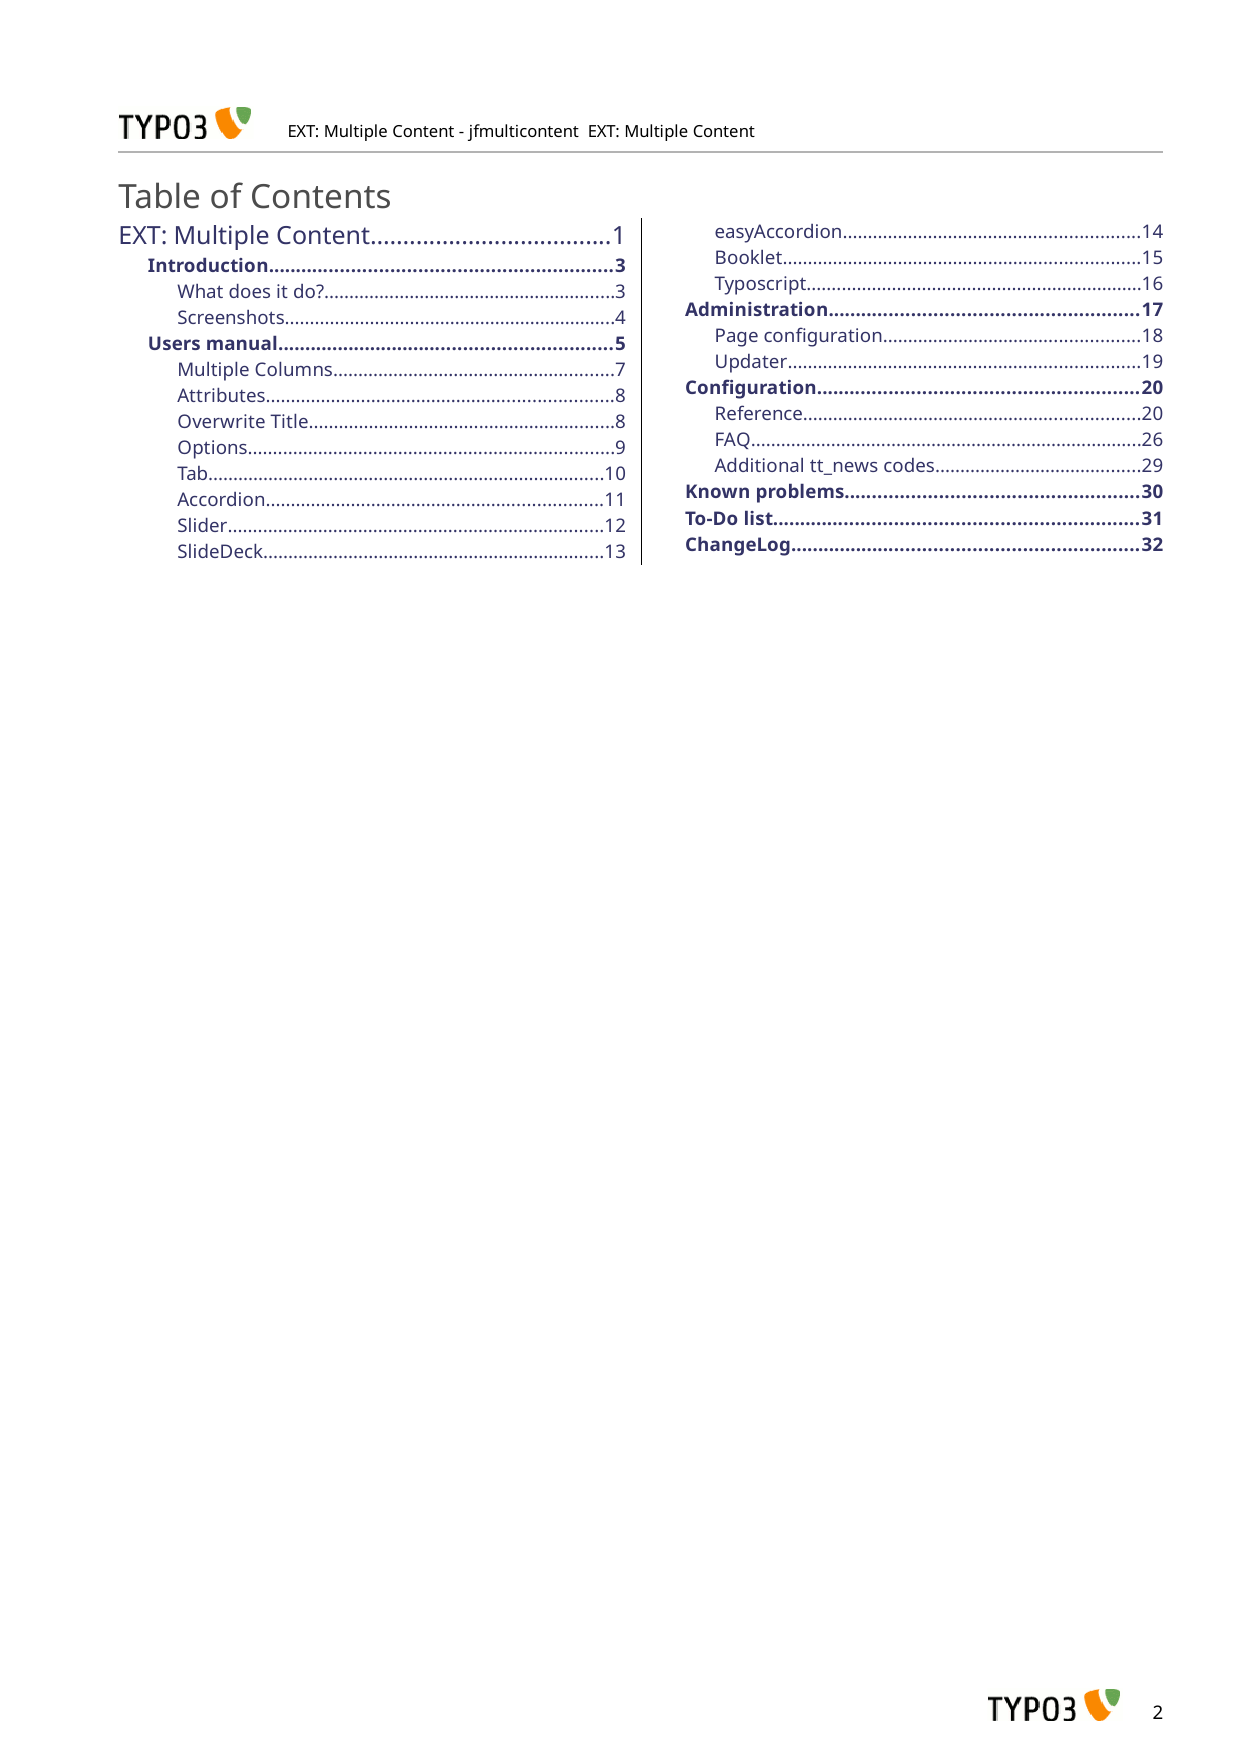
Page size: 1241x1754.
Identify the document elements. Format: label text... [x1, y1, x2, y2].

text What does it do? 3 [177, 278, 626, 304]
text Tab 10 [177, 460, 626, 486]
text Typoscript 16 [714, 270, 1163, 296]
text Slider 12 [177, 512, 626, 538]
text SlideDeck 13 [177, 538, 626, 564]
subtitle Table of Contents [118, 172, 1163, 218]
text Known problems 30 [685, 478, 1163, 504]
text Updater 19 [714, 348, 1163, 374]
text Multiple Columns 7 [177, 356, 626, 382]
text Screenshots 4 [177, 304, 626, 330]
text FAQ 26 [714, 426, 1163, 452]
text ChangeLog 32 [685, 531, 1163, 557]
text To-Do list 31 [685, 504, 1163, 531]
text Overwrite Title 8 [177, 408, 626, 434]
text Booklet 15 [714, 244, 1163, 270]
text EXT: Multiple Content 1 [118, 218, 626, 252]
text Page configuration 18 [714, 322, 1163, 348]
text Administration 17 [685, 296, 1163, 322]
text Options 9 [177, 434, 626, 460]
text Configuration 20 [685, 374, 1163, 400]
picture [118, 106, 254, 139]
text Attributes 8 [177, 382, 626, 408]
text Additional tt_news codes 29 [714, 452, 1163, 478]
text Introduction 3 [148, 252, 626, 278]
text Reference 20 [714, 400, 1163, 426]
text easyAccordion 14 [714, 218, 1163, 244]
picture [987, 1688, 1123, 1721]
text Accordion 11 [177, 486, 626, 512]
text Users manual 5 [148, 330, 626, 356]
